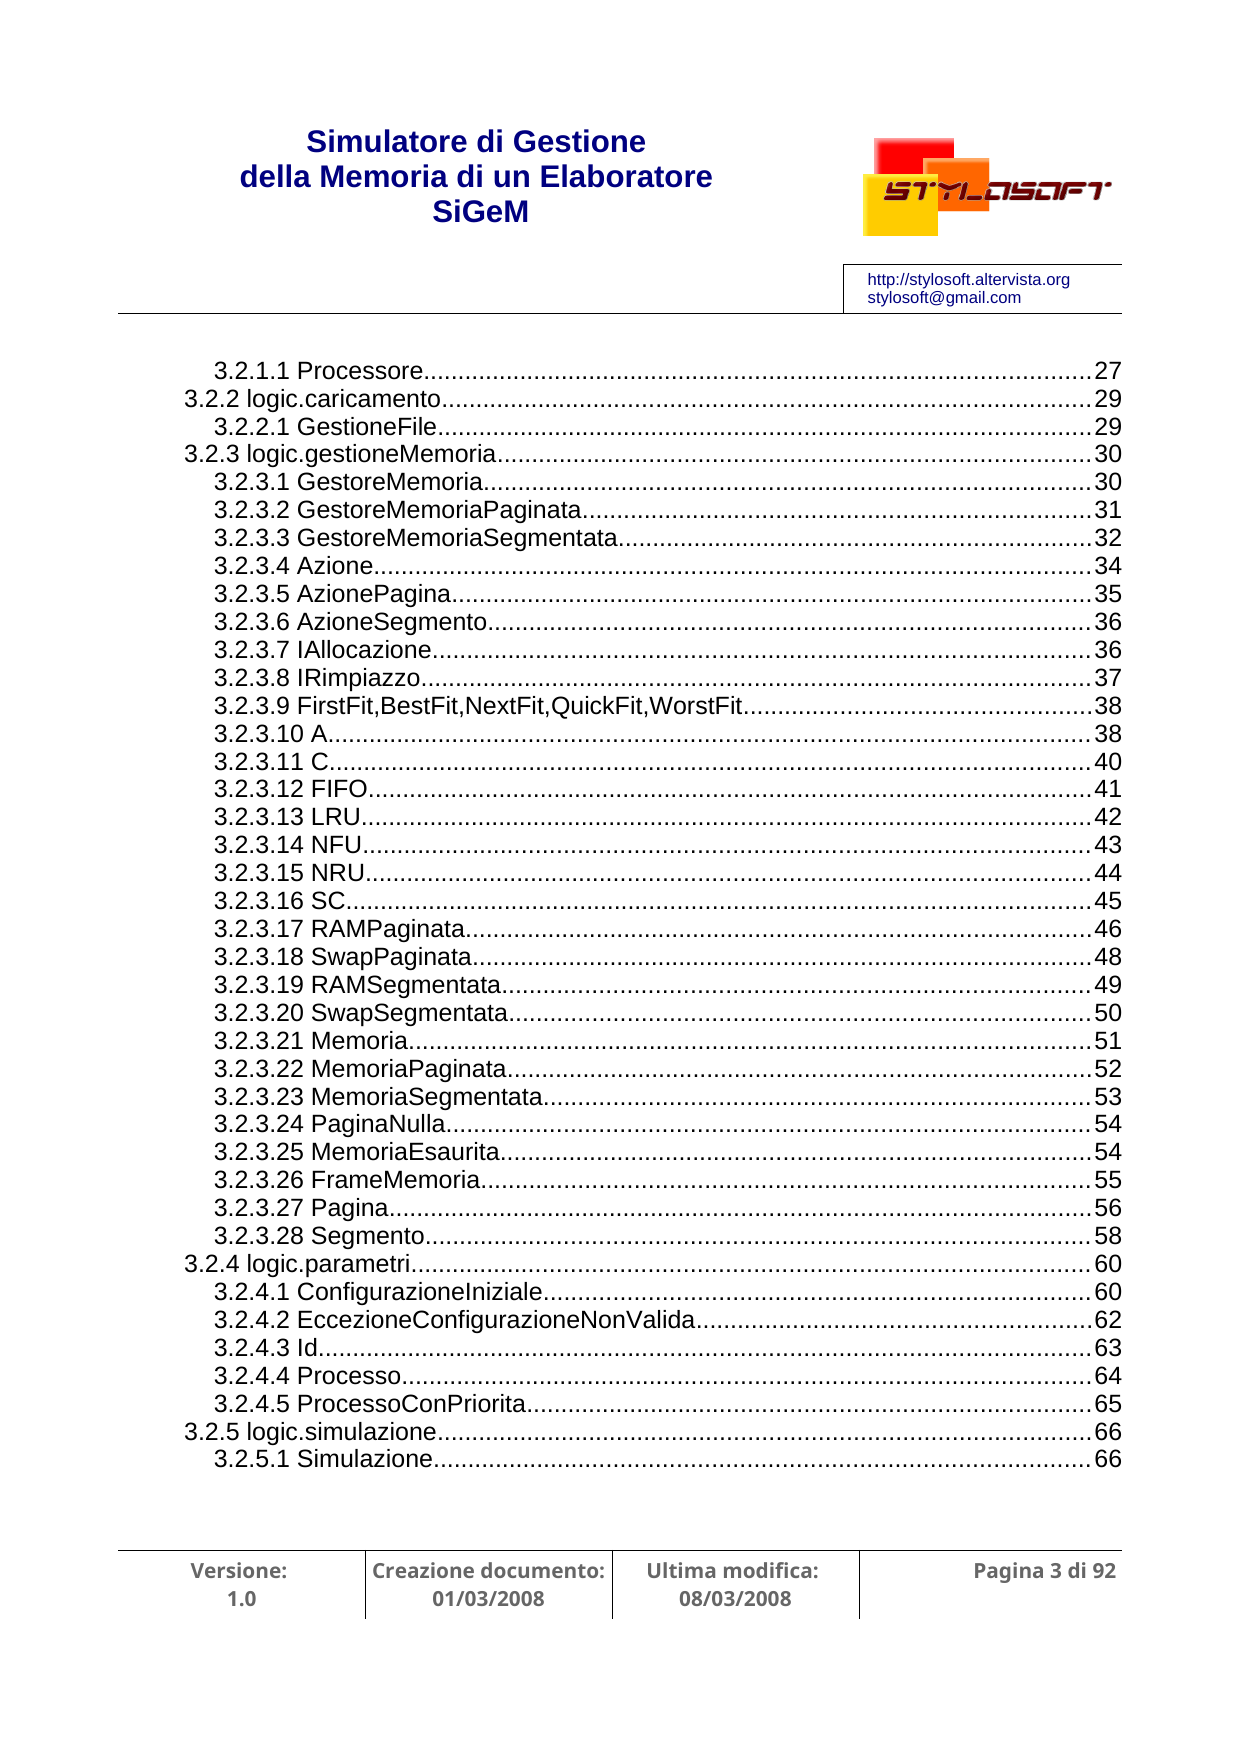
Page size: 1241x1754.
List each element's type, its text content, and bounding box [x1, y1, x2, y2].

text 3.2.3.9 FirstFit,BestFit,NextFit,QuickFit,WorstFit 38 [207, 692, 1122, 719]
text 3.2.3.25 MemoriaEsaurita 54 [207, 1138, 1122, 1166]
text 3.2.3.16 SC 45 [207, 887, 1122, 915]
text 3.2.3.8 IRimpiazzo 37 [207, 664, 1122, 692]
text 3.2.3.5 AzionePagina 35 [207, 580, 1122, 608]
text 3.2.4.4 Processo 64 [207, 1362, 1122, 1389]
text 3.2.1.1 Processore 27 [207, 357, 1122, 384]
text 3.2.3.22 MemoriaPaginata 52 [207, 1054, 1122, 1082]
text 3.2.3.15 NRU 44 [207, 859, 1122, 887]
text 3.2.5.1 Simulazione 66 [207, 1445, 1122, 1473]
text 3.2.3.18 SwapPaginata 48 [207, 943, 1122, 971]
text 3.2.3.21 Memoria 51 [207, 1027, 1122, 1054]
text 3.2.2.1 GestioneFile 29 [207, 412, 1122, 440]
text 3.2.4.2 EccezioneConfigurazioneNonValida 62 [207, 1306, 1122, 1334]
text 3.2.3.10 A 38 [207, 719, 1122, 747]
text 3.2.3.24 PaginaNulla 54 [207, 1110, 1122, 1138]
text 3.2.3.17 RAMPaginata 46 [207, 915, 1122, 943]
text 3.2.3.12 FIFO 41 [207, 775, 1122, 803]
text 3.2.4 logic.parametri 60 [177, 1250, 1122, 1278]
text 3.2.3.13 LRU 42 [207, 803, 1122, 831]
text 3.2.5 logic.simulazione 66 [177, 1417, 1122, 1445]
text 3.2.3.19 RAMSegmentata 49 [207, 971, 1122, 999]
text 3.2.3.27 Pagina 56 [207, 1194, 1122, 1222]
text 3.2.3.20 SwapSegmentata 50 [207, 999, 1122, 1027]
picture [848, 123, 1117, 247]
text 3.2.3.6 AzioneSegmento 36 [207, 608, 1122, 636]
text 3.2.4.1 ConfigurazioneIniziale 60 [207, 1278, 1122, 1306]
text 3.2.3.26 FrameMemoria 55 [207, 1166, 1122, 1194]
text 3.2.4.3 Id 63 [207, 1334, 1122, 1362]
text 3.2.4.5 ProcessoConPriorita 65 [207, 1389, 1122, 1417]
text 3.2.3.11 C 40 [207, 747, 1122, 775]
text 3.2.3.28 Segmento 58 [207, 1222, 1122, 1250]
text 3.2.3.2 GestoreMemoriaPaginata 31 [207, 496, 1122, 524]
text 3.2.3.3 GestoreMemoriaSegmentata 32 [207, 524, 1122, 552]
text 3.2.2 logic.caricamento 29 [177, 384, 1122, 412]
text 3.2.3.14 NFU 43 [207, 831, 1122, 859]
text 3.2.3.23 MemoriaSegmentata 53 [207, 1082, 1122, 1110]
text 3.2.3.1 GestoreMemoria 30 [207, 468, 1122, 496]
text 3.2.3 logic.gestioneMemoria 30 [177, 440, 1122, 468]
text 3.2.3.4 Azione 34 [207, 552, 1122, 580]
text 3.2.3.7 IAllocazione 36 [207, 636, 1122, 664]
